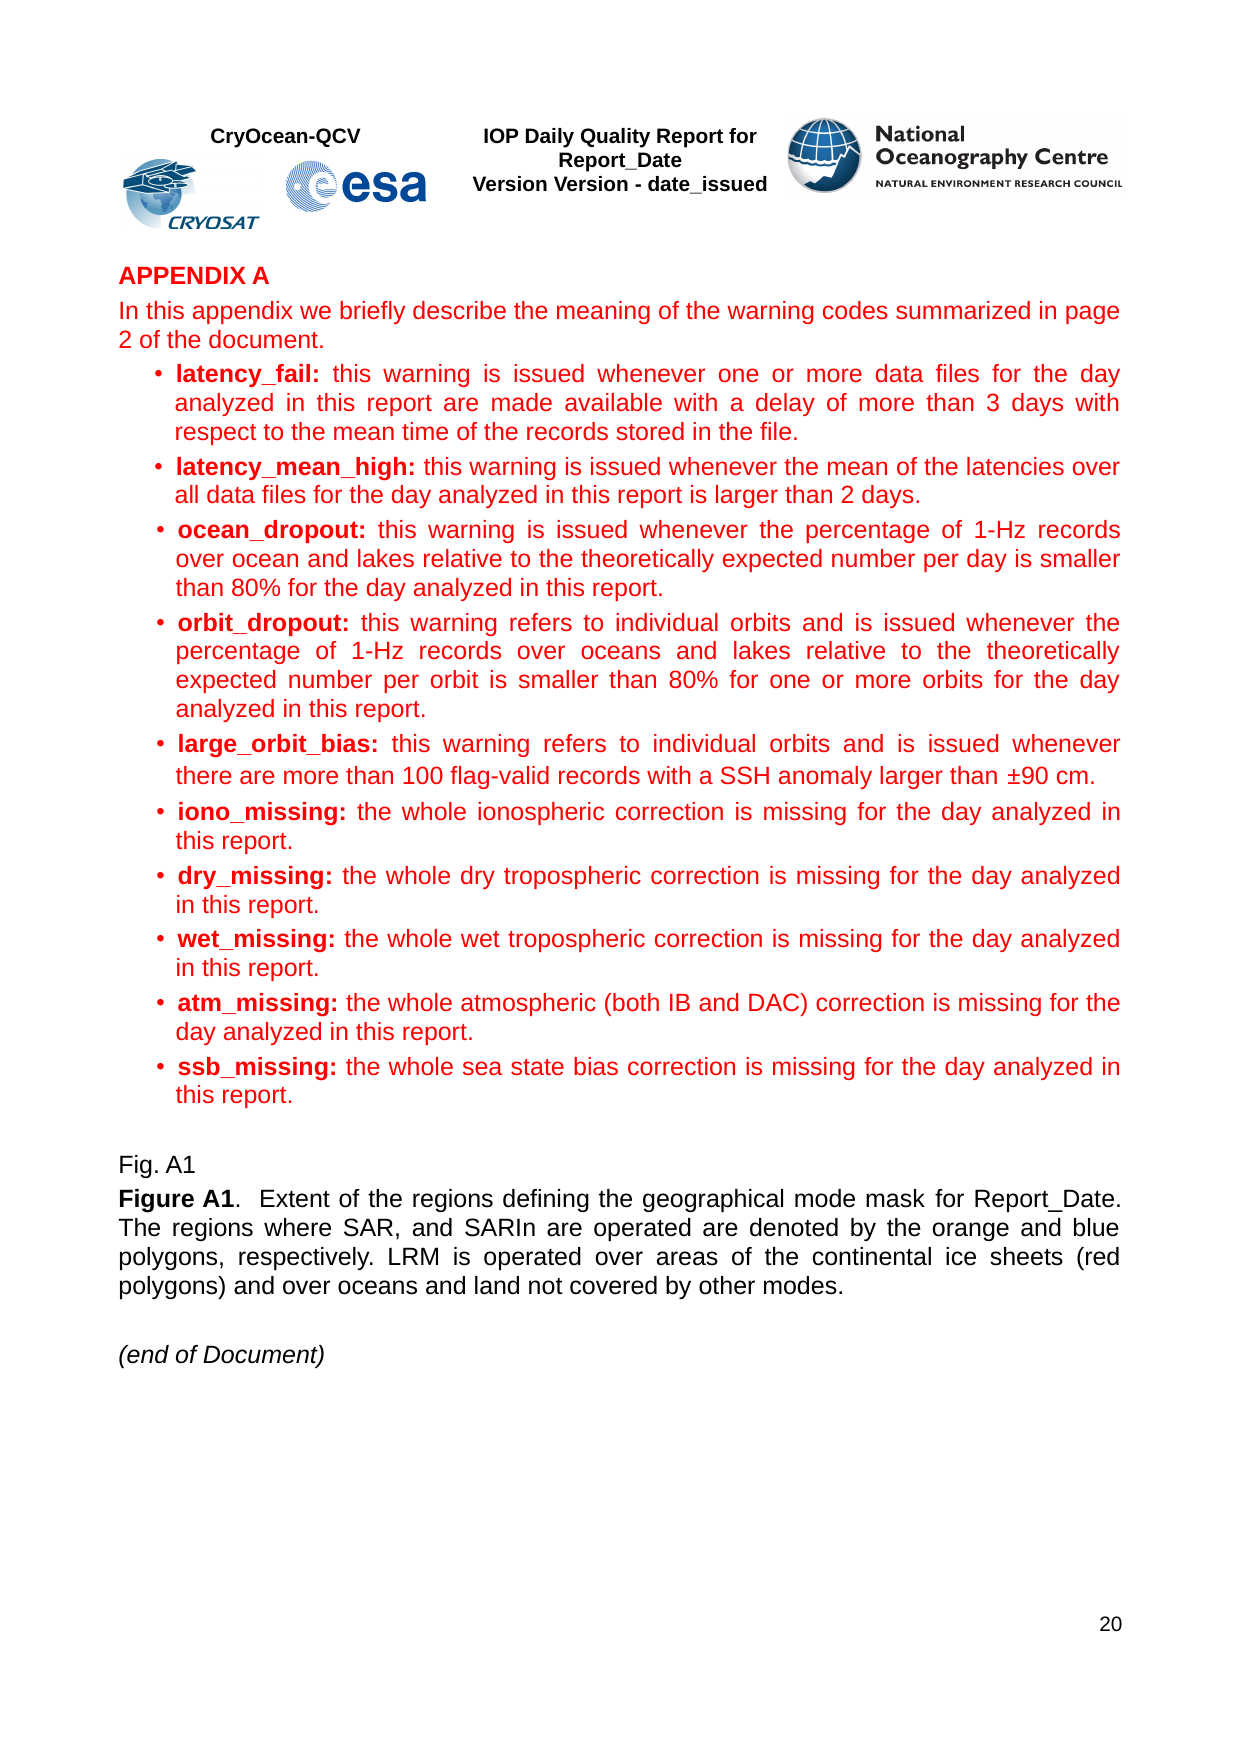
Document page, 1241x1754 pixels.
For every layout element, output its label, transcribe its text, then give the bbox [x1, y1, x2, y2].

picture [285, 159, 427, 212]
text Figure A1. Extent of the regions defining the geographical mode mask for Report_Date. The regions where SAR, and SARIn are operated are denoted by the orange and blue polygons, respectively. LRM is operated over areas of the continental ice sheets (red polygons) and over oceans and land not covered by other modes. [118, 1184, 1122, 1299]
list orbit_dropout: this warning refers to individual orbits and is issued whenever the percentage of 1-Hz records over oceans and lakes relative to the theoretically expected number per orbit is smaller than 80% for one or more orbits for the day analyzed in this report. [156, 607, 1122, 723]
list wet_missing: the whole wet tropospheric correction is missing for the day analyzed in this report. [156, 924, 1122, 982]
list ssb_missing: the whole sea state bias correction is missing for the day analyzed in this report. [156, 1052, 1122, 1109]
text Fig. A1 [118, 1150, 1122, 1178]
picture [122, 159, 260, 229]
picture [787, 118, 1123, 193]
list large_orbit_bias: this warning refers to individual orbits and is issued whenever there are more than 100 flag-valid records with a SSH anomaly larger than ±90 cm. [156, 728, 1122, 791]
list ocean_dropout: this warning is issued whenever the percentage of 1-Hz records over ocean and lakes relative to the theoretically expected number per day is smaller than 80% for the day analyzed in this report. [156, 515, 1122, 602]
text In this appendix we briefly describe the meaning of the warning codes summarized in page 2 of the document. [118, 296, 1122, 353]
list iono_missing: the whole ionospheric correction is missing for the day analyzed in this report. [156, 797, 1122, 855]
list dry_missing: the whole dry tropospheric correction is missing for the day analyzed in this report. [156, 861, 1122, 918]
text APPENDIX A [118, 261, 1122, 290]
text (end of Document) [118, 1340, 1122, 1369]
list latency_fail: this warning is issued whenever one or more data files for the day analyzed in this report are made available with a delay of more than 3 days with respect to the mean time of the records stored in the file. [154, 359, 1122, 446]
list atm_missing: the whole atmospheric (both IB and DAC) correction is missing for the day analyzed in this report. [156, 988, 1122, 1046]
list latency_mean_high: this warning is issued whenever the mean of the latencies over all data files for the day analyzed in this report is larger than 2 days. [154, 452, 1122, 509]
